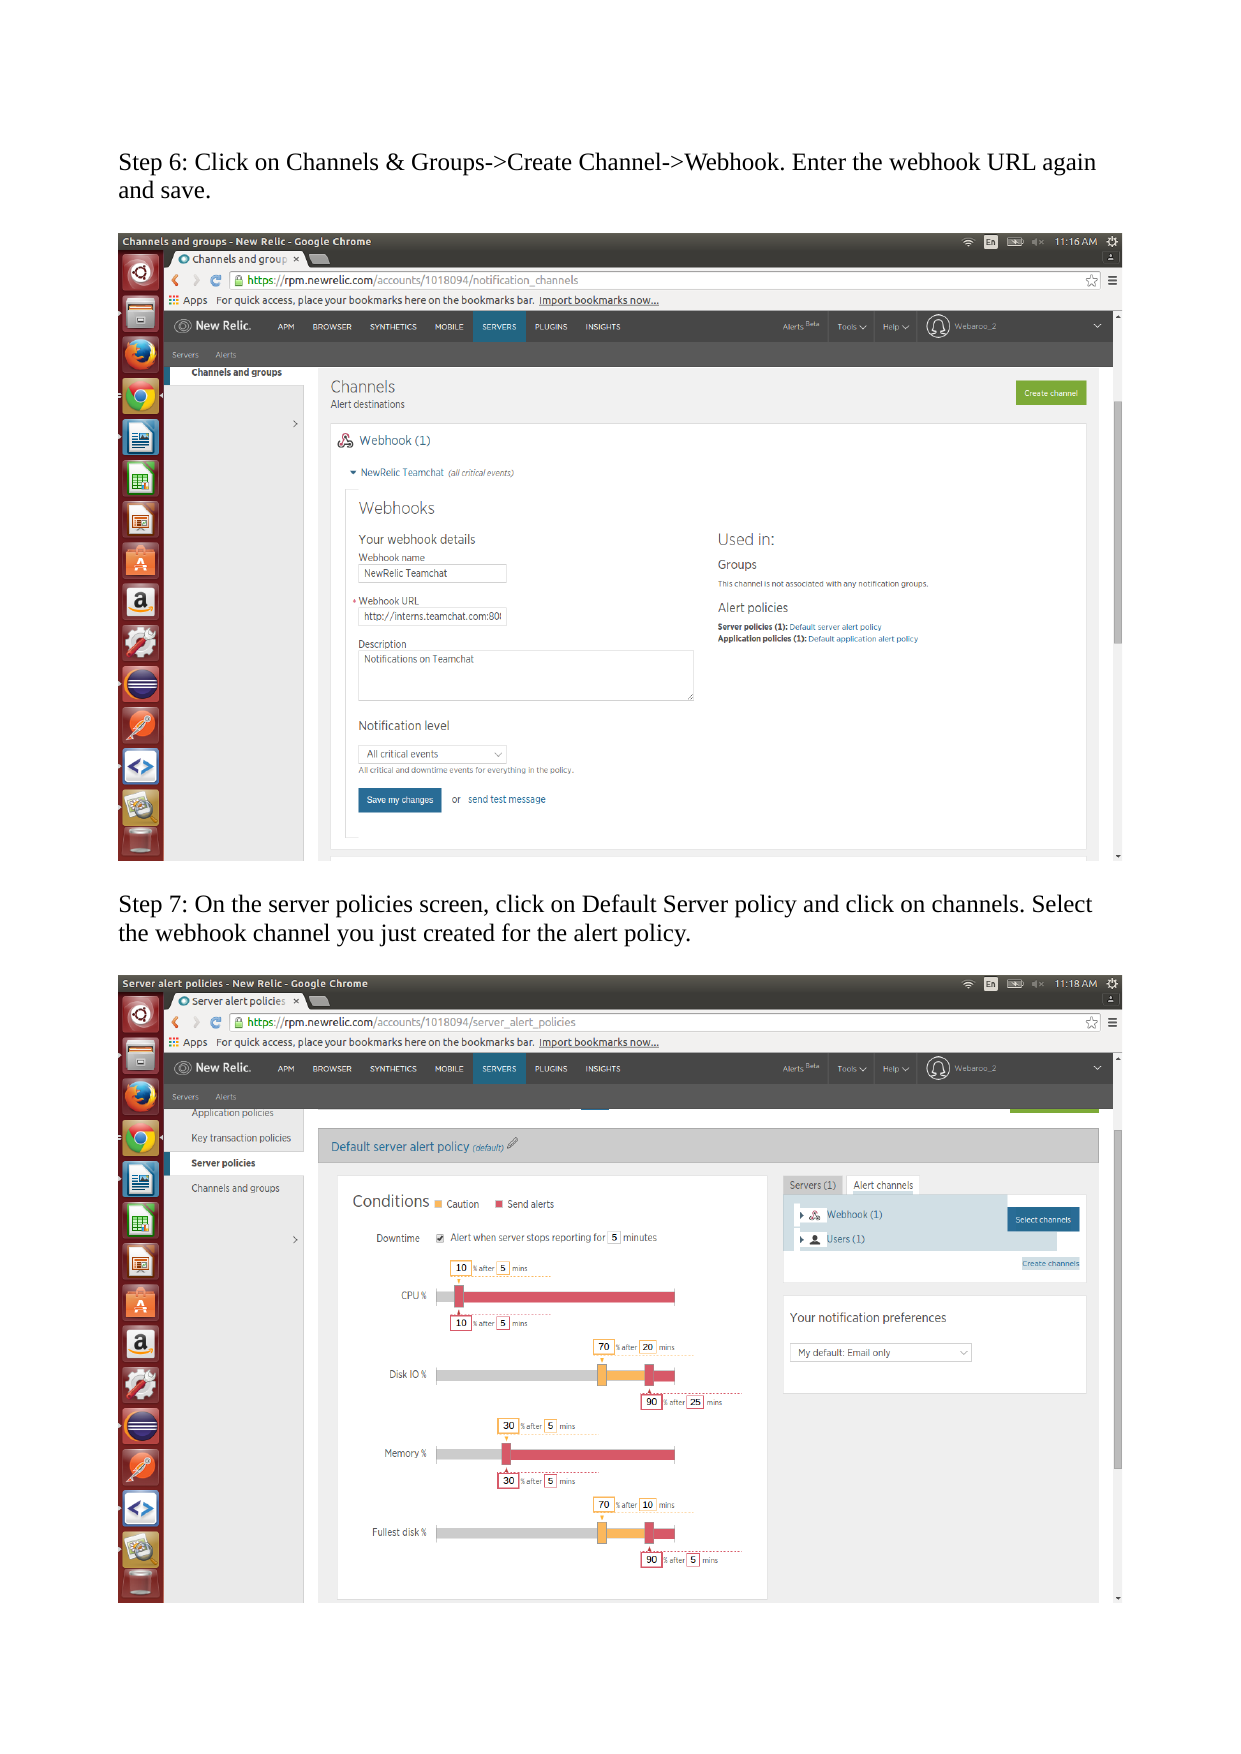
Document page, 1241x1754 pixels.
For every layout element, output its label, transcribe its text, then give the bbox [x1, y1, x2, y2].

picture [118, 975, 1123, 1603]
text Step 6: Click on Channels & Groups->Create Channel->Webhook. Enter the webhook URL again and save. [118, 147, 1122, 204]
picture [118, 233, 1123, 861]
text Step 7: On the server policies screen, click on Default Server policy and click on channels. Select the webhook channel you just created for the alert policy. [118, 889, 1122, 947]
